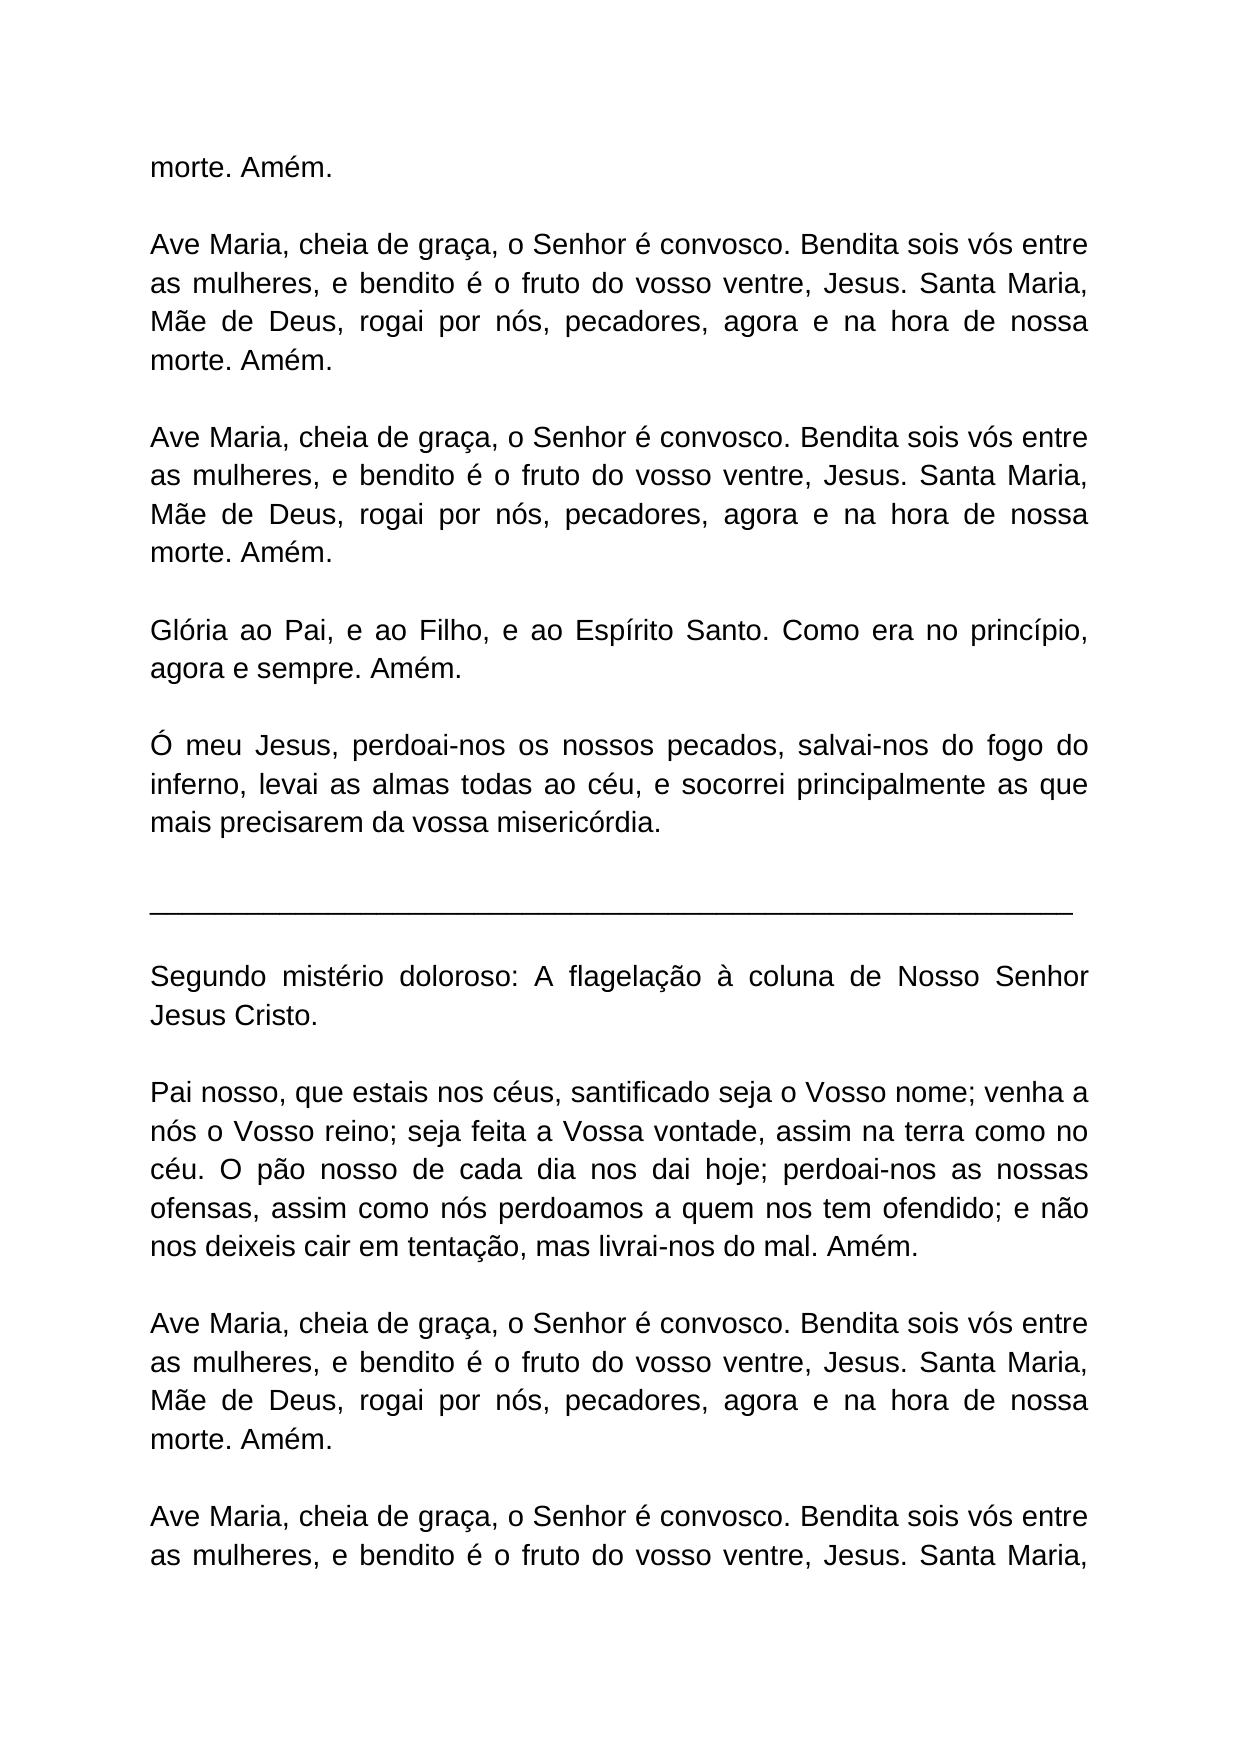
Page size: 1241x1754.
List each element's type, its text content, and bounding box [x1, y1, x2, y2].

text Ave Maria, cheia de graça, o Senhor é convosco. Bendita sois vós entre as mulheres, e bendito é o fruto do vosso ventre, Jesus. Santa Maria, Mãe de Deus, rogai por nós, pecadores, agora e na hora de nossa morte. Amém. [150, 1306, 1090, 1455]
text Ó meu Jesus, perdoai-nos os nossos pecados, salvai-nos do fogo do inferno, levai as almas todas ao céu, e socorrei principalmente as que mais precisarem da vossa misericórdia. [150, 728, 1090, 839]
text Segundo mistério doloroso: A flagelação à coluna de Nosso Senhor Jesus Cristo. [150, 959, 1090, 1031]
text Ave Maria, cheia de graça, o Senhor é convosco. Bendita sois vós entre as mulheres, e bendito é o fruto do vosso ventre, Jesus. Santa Maria, Mãe de Deus, rogai por nós, pecadores, agora e na hora de nossa morte. Amém. [150, 227, 1090, 376]
text Glória ao Pai, e ao Filho, e ao Espírito Santo. Como era no princípio, agora e sempre. Amém. [150, 612, 1090, 684]
text Pai nosso, que estais nos céus, santificado seja o Vosso nome; venha a nós o Vosso reino; seja feita a Vossa vontade, assim na terra como no céu. O pão nosso de cada dia nos dai hoje; perdoai-nos as nossas ofensas, assim como nós perdoamos a quem nos tem ofendido; e não nos deixeis cair em tentação, mas livrai-nos do mal. Amém. [150, 1075, 1090, 1263]
text morte. Amém. [150, 150, 1090, 183]
text Ave Maria, cheia de graça, o Senhor é convosco. Bendita sois vós entre as mulheres, e bendito é o fruto do vosso ventre, Jesus. Santa Maria, [150, 1499, 1090, 1571]
text _________________________________________________________ [150, 882, 1090, 916]
text Ave Maria, cheia de graça, o Senhor é convosco. Bendita sois vós entre as mulheres, e bendito é o fruto do vosso ventre, Jesus. Santa Maria, Mãe de Deus, rogai por nós, pecadores, agora e na hora de nossa morte. Amém. [150, 420, 1090, 569]
